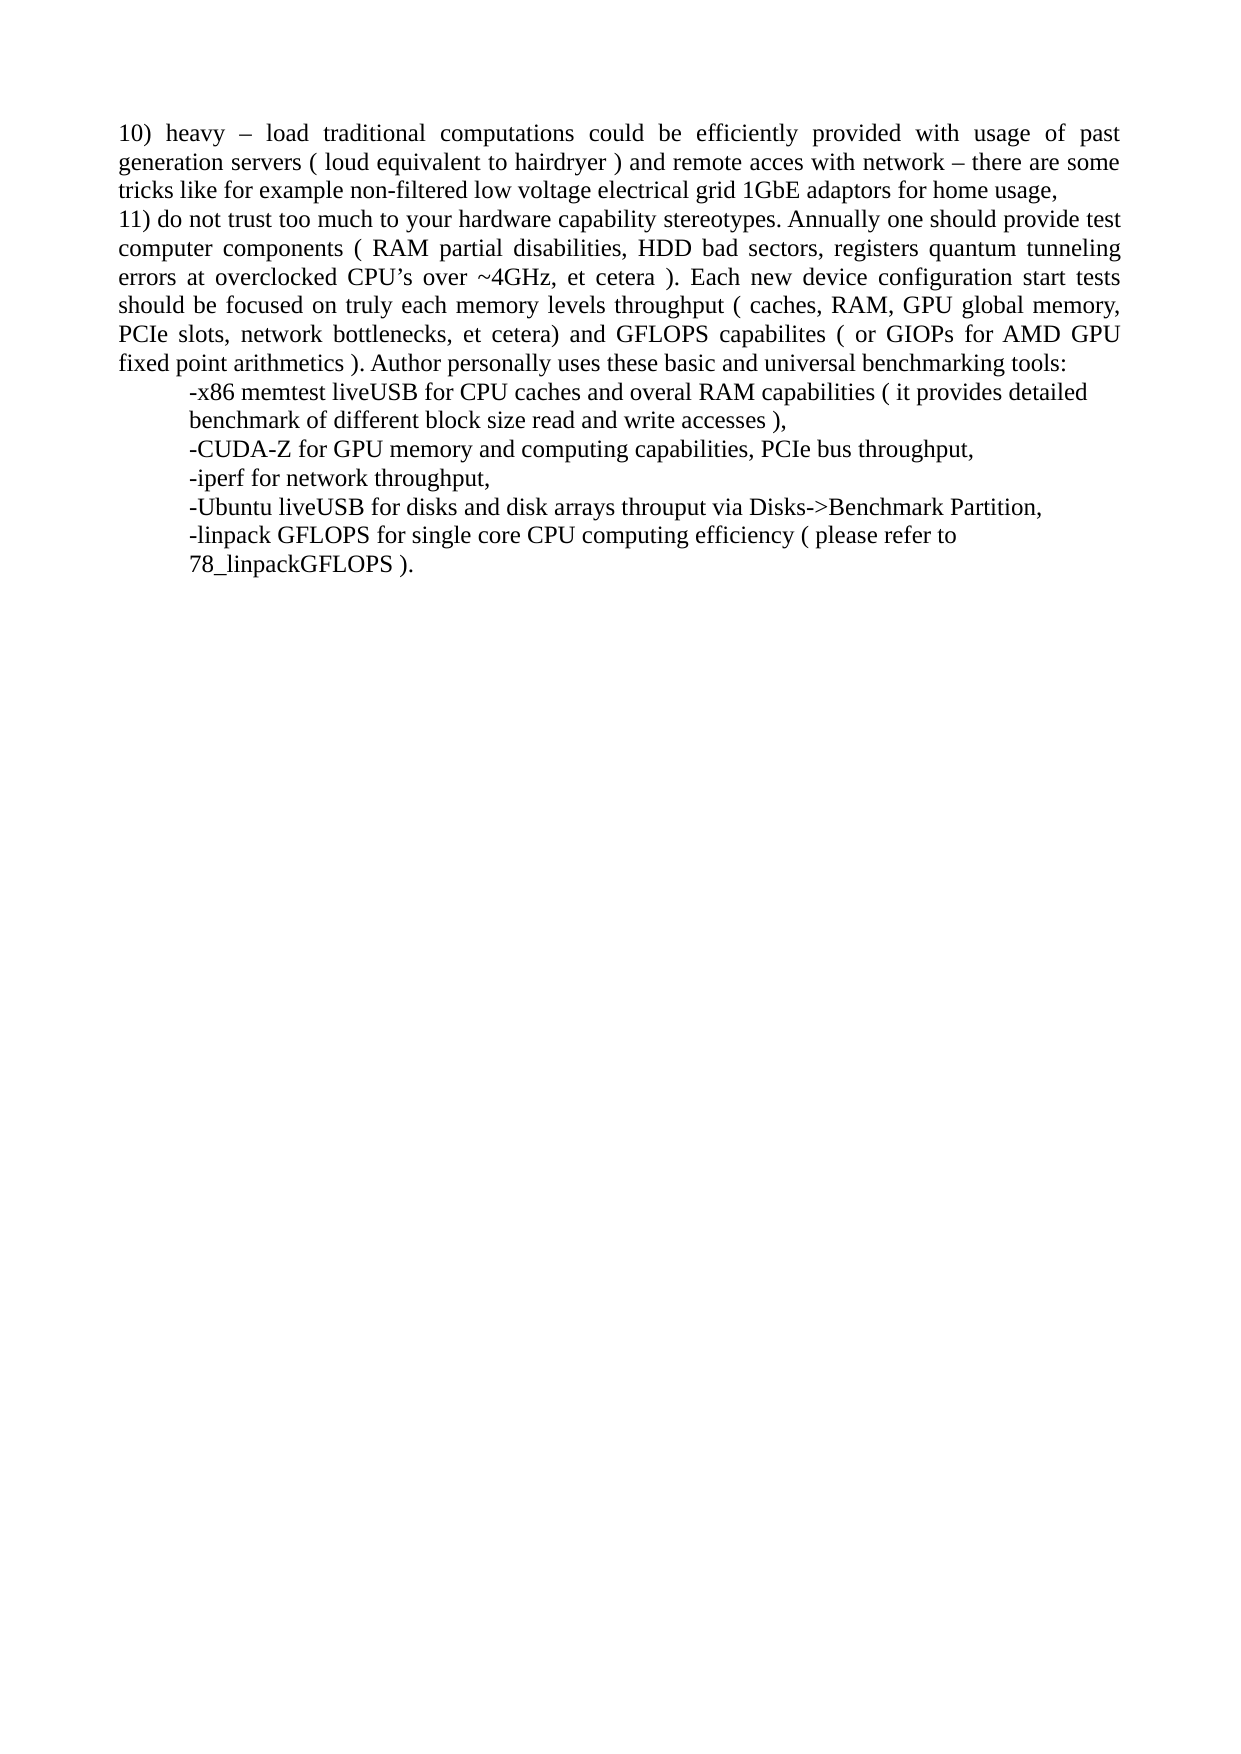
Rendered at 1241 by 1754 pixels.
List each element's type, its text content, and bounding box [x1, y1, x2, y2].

text 10) heavy – load traditional computations could be efficiently provided with usage of past generation servers ( loud equivalent to hairdryer ) and remote acces with network – there are some tricks like for example non-filtered low voltage electrical grid 1GbE adaptors for home usage, [118, 118, 1122, 204]
text 11) do not trust too much to your hardware capability stereotypes. Annually one should provide test computer components ( RAM partial disabilities, HDD bad sectors, registers quantum tunneling errors at overclocked CPU’s over ~4GHz, et cetera ). Each new device configuration start tests should be focused on truly each memory levels throughput ( caches, RAM, GPU global memory, PCIe slots, network bottlenecks, et cetera) and GFLOPS capabilites ( or GIOPs for AMD GPU fixed point arithmetics ). Author personally uses these basic and universal benchmarking tools: [118, 204, 1122, 377]
text -x86 memtest liveUSB for CPU caches and overal RAM capabilities ( it provides detailed benchmark of different block size read and write accesses ), -CUDA-Z for GPU memory and computing capabilities, PCIe bus throughput, -iperf for network throughput, -Ubuntu liveUSB for disks and disk arrays throuput via Disks->Benchmark Partition, [189, 377, 1122, 521]
text -linpack GFLOPS for single core CPU computing efficiency ( please refer to 78_linpackGFLOPS ). [189, 521, 1122, 578]
